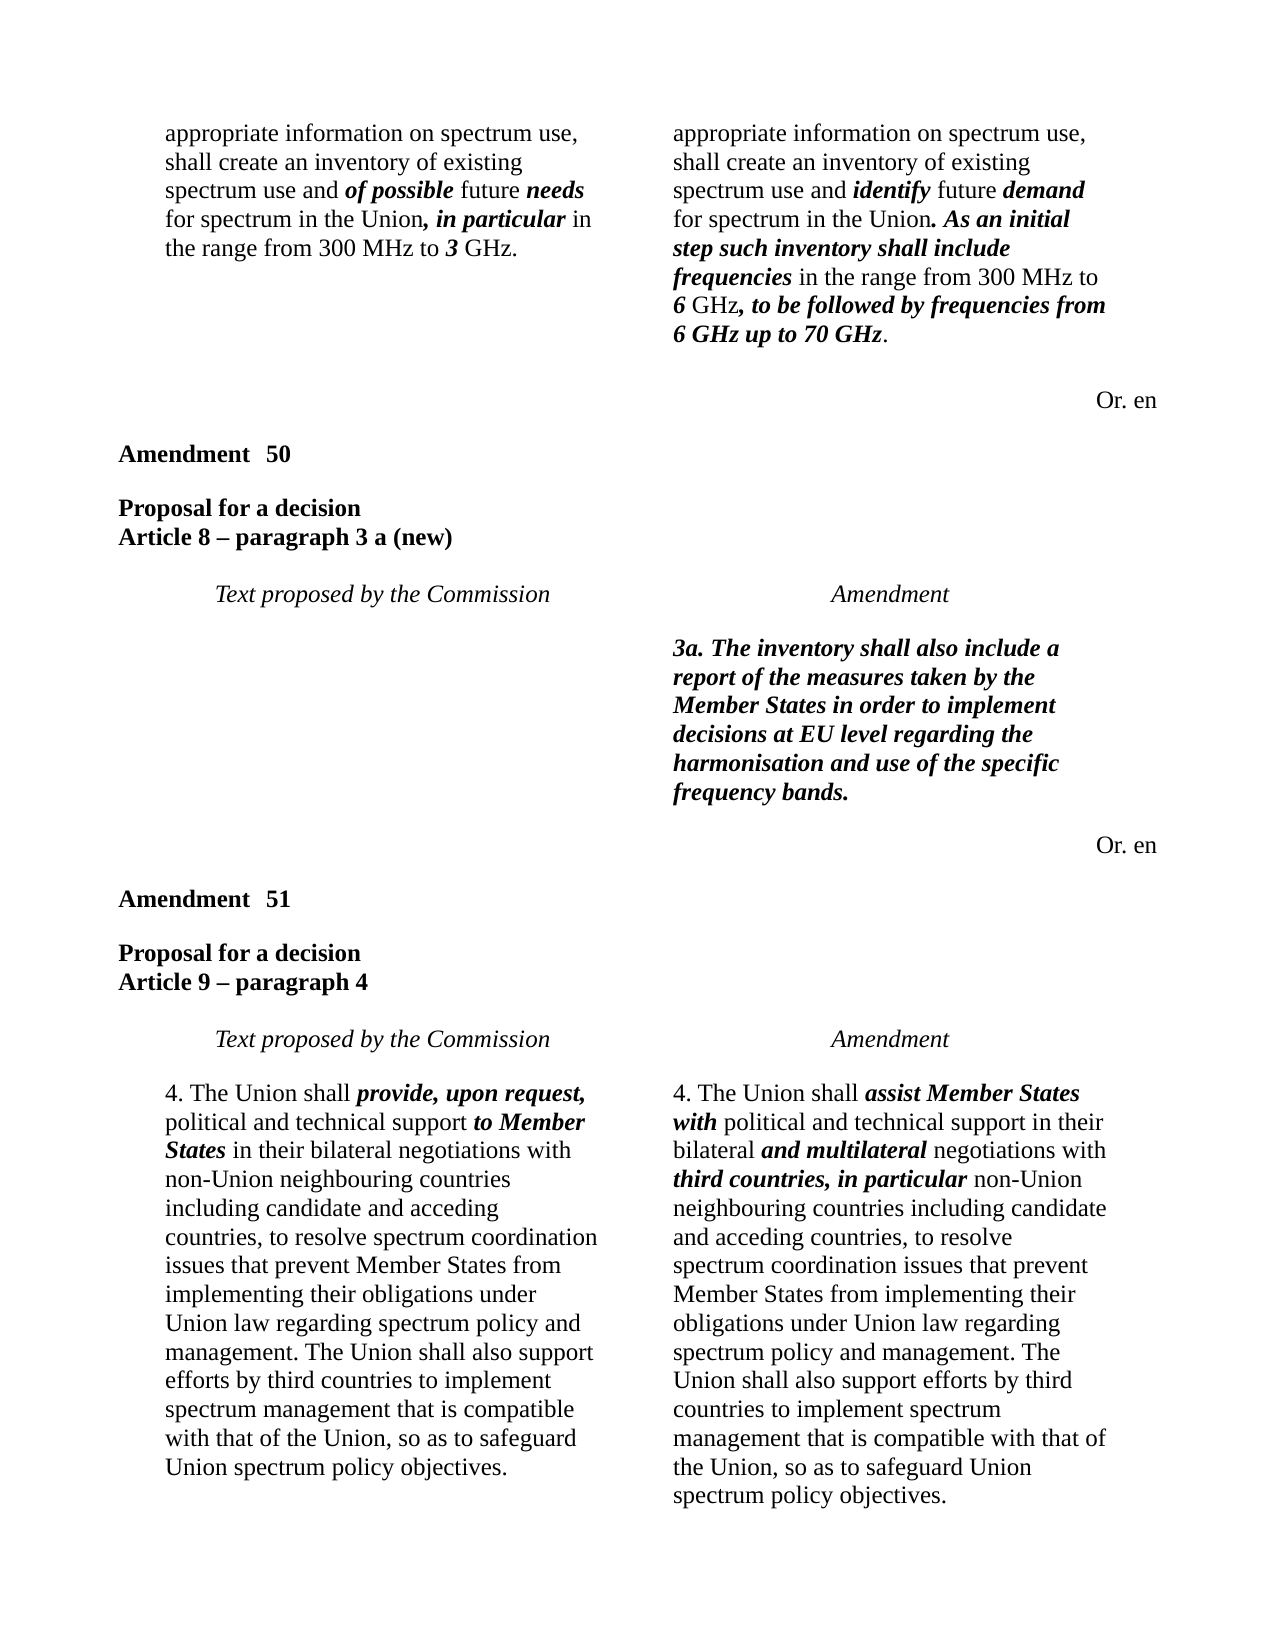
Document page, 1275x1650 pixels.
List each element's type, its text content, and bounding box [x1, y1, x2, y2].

text <Amend>Amendment <NumAm>51</NumAm> [118, 884, 1157, 913]
text <Article>Article 8 – paragraph 3 a (new)</Article> [118, 522, 1157, 551]
table_header [130, 996, 1145, 1024]
table_cell 4. The Union shall provide, upon request, political and technical support to Member States in their bilateral negotiations with non-Union neighbouring countries including candidate and acceding countries, to resolve spectrum coordination issues that prevent Member States from implementing their obligations under Union law regarding spectrum policy and management. The Union shall also support efforts by third countries to implement spectrum management that is compatible with that of the Union, so as to safeguard Union spectrum policy objectives. [130, 1078, 637, 1522]
table_cell Text proposed by the Commission [130, 579, 637, 633]
text <DocAmend>Proposal for a decision</DocAmend> [118, 493, 1157, 522]
table_cell Text proposed by the Commission [130, 1024, 637, 1078]
text <DocAmend>Proposal for a decision</DocAmend> [118, 938, 1157, 967]
table_cell [130, 633, 637, 806]
table_cell 4. The Union shall assist Member States with political and technical support in their bilateral and multilateral negotiations with third countries, in particular non-Union neighbouring countries including candidate and acceding countries, to resolve spectrum coordination issues that prevent Member States from implementing their obligations under Union law regarding spectrum policy and management. The Union shall also support efforts by third countries to implement spectrum management that is compatible with that of the Union, so as to safeguard Union spectrum policy objectives. [638, 1078, 1145, 1522]
text Or. <Original>{EN}en</Original> [118, 386, 1157, 414]
text <Article>Article 9 – paragraph 4</Article> [118, 967, 1157, 996]
table_cell Amendment [638, 579, 1145, 633]
table_cell 3a. The inventory shall also include a report of the measures taken by the Member States in order to implement decisions at EU level regarding the harmonisation and use of the specific frequency bands. [638, 633, 1145, 806]
table_cell Amendment [638, 1024, 1145, 1078]
text Or. <Original>{EN}en</Original> [118, 831, 1157, 859]
table_cell appropriate information on spectrum use, shall create an inventory of existing spectrum use and identify future demand for spectrum in the Union. As an initial step such inventory shall include frequencies in the range from 300 MHz to 6 GHz, to be followed by frequencies from 6 GHz up to 70 GHz. [638, 118, 1145, 361]
text <Amend>Amendment <NumAm>50</NumAm> [118, 439, 1157, 468]
table_cell appropriate information on spectrum use, shall create an inventory of existing spectrum use and of possible future needs for spectrum in the Union, in particular in the range from 300 MHz to 3 GHz. [130, 118, 637, 361]
table_header [130, 551, 1145, 579]
